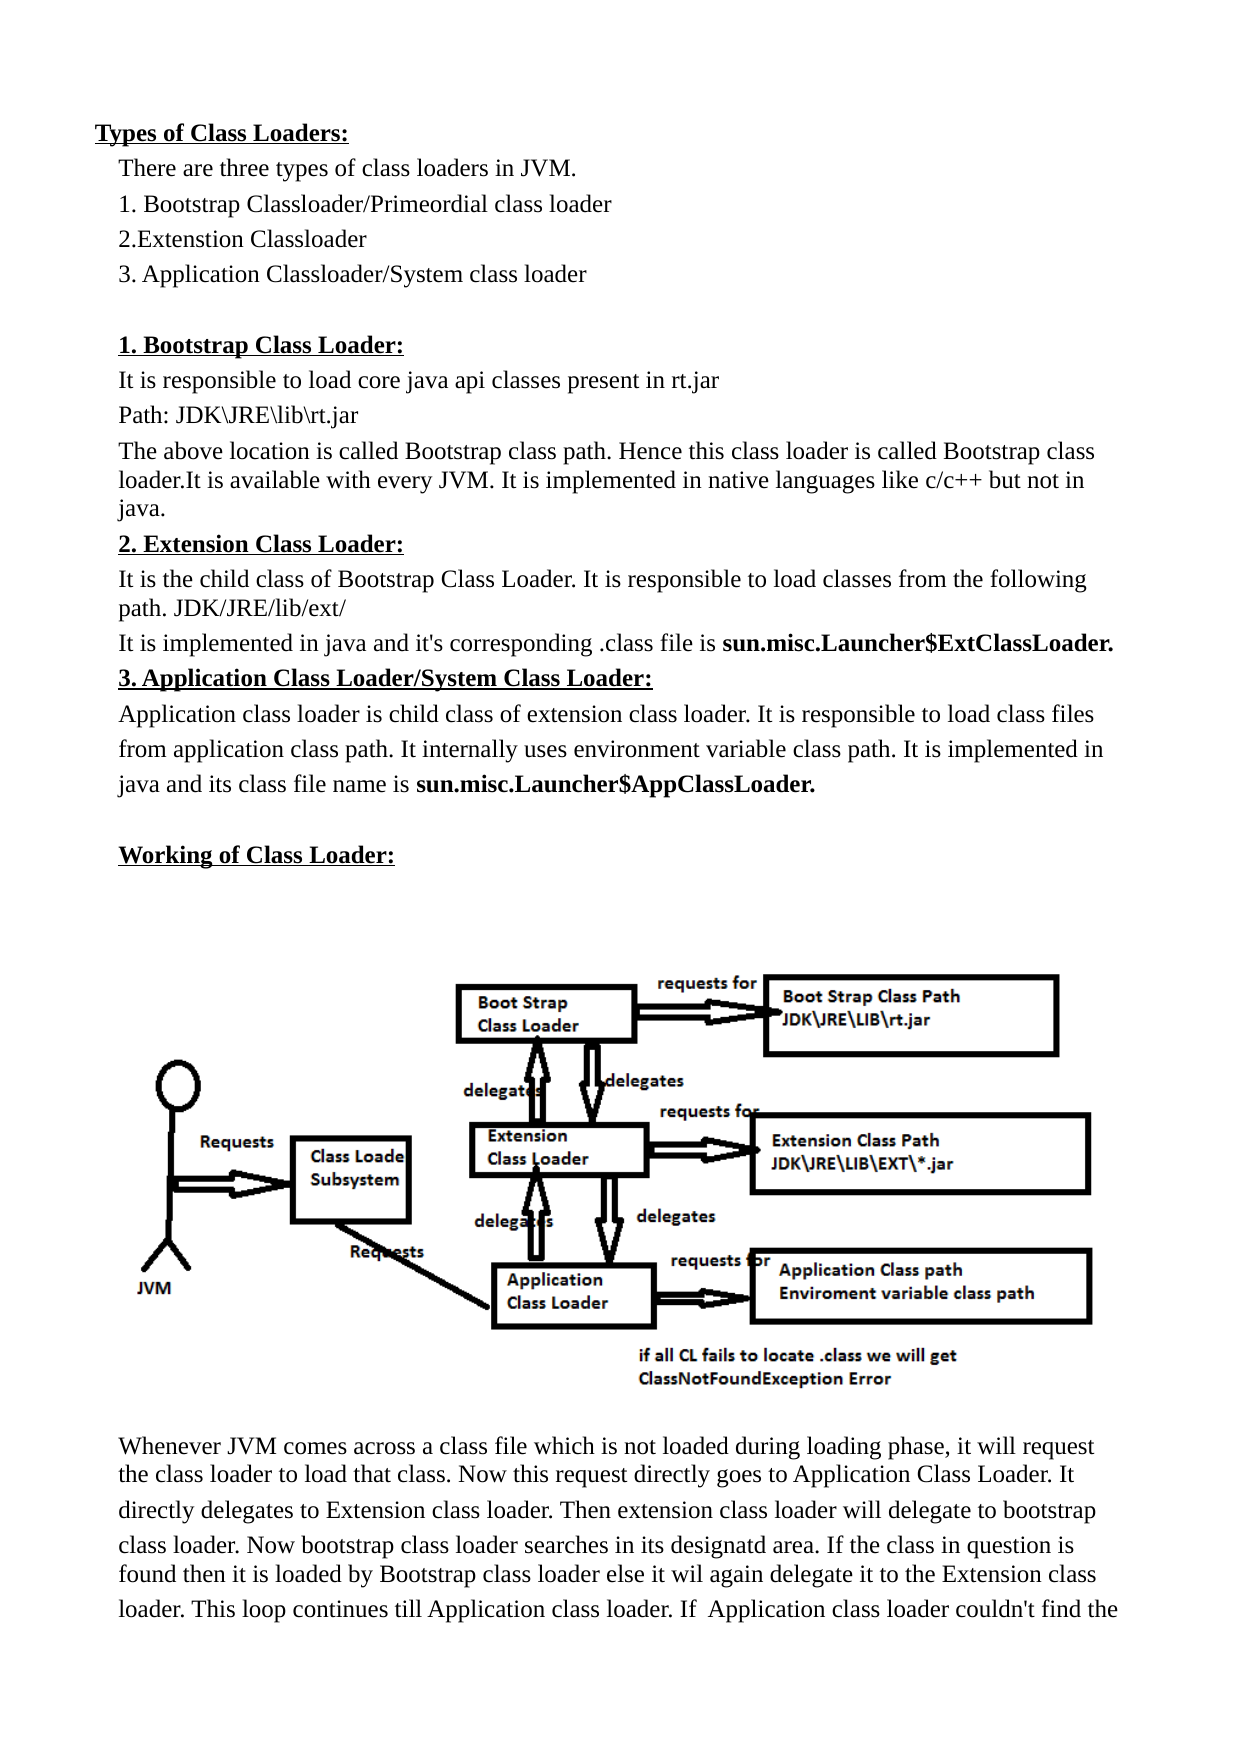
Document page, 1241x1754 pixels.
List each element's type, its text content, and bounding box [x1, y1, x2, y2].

text Path: JDK\JRE\lib\rt.jar [118, 401, 1122, 429]
text 2.Extenstion Classloader [118, 224, 1122, 253]
text 3. Application Classloader/System class loader [118, 259, 1122, 288]
text 2. Extension Class Loader: [118, 529, 1122, 557]
text directly delegates to Extension class loader. Then extension class loader will delegate to bootstrap [118, 1495, 1122, 1524]
picture [118, 946, 1123, 1431]
text Application class loader is child class of extension class loader. It is responsible to load class files [118, 699, 1122, 727]
text class loader. Now bootstrap class loader searches in its designatd area. If the class in question is found then it is loaded by Bootstrap class loader else it wil again delegate it to the Extension class [118, 1530, 1122, 1588]
text loader. This loop continues till Application class loader. If Application class loader couldn't find the [118, 1594, 1122, 1623]
text 3. Application Class Loader/System Class Loader: [118, 663, 1122, 692]
text from application class path. It internally uses environment variable class path. It is implemented in [118, 734, 1122, 763]
text 1. Bootstrap Class Loader: [118, 330, 1122, 359]
text It is the child class of Bootstrap Class Loader. It is responsible to load classes from the following path. JDK/JRE/lib/ext/ [118, 564, 1122, 622]
text It is responsible to load core java api classes present in rt.jar [118, 365, 1122, 394]
text Working of Class Loader: [118, 840, 1122, 869]
text It is implemented in java and it's corresponding .class file is sun.misc.Launcher$ExtClassLoader. [118, 628, 1122, 657]
text There are three types of class loaders in JVM. [118, 153, 1122, 182]
text 1. Bootstrap Classloader/Primeordial class loader [118, 189, 1122, 217]
text The above location is called Bootstrap class path. Hence this class loader is called Bootstrap class loader.It is available with every JVM. It is implemented in native languages like c/c++ but not in java. [118, 436, 1122, 522]
text Whenever JVM comes across a class file which is not loaded during loading phase, it will request the class loader to load that class. Now this request directly goes to Application Class Loader. It [118, 1431, 1122, 1488]
text java and its class file name is sun.misc.Launcher$AppClassLoader. [118, 769, 1122, 798]
text Types of Class Loaders: [94, 118, 1122, 147]
